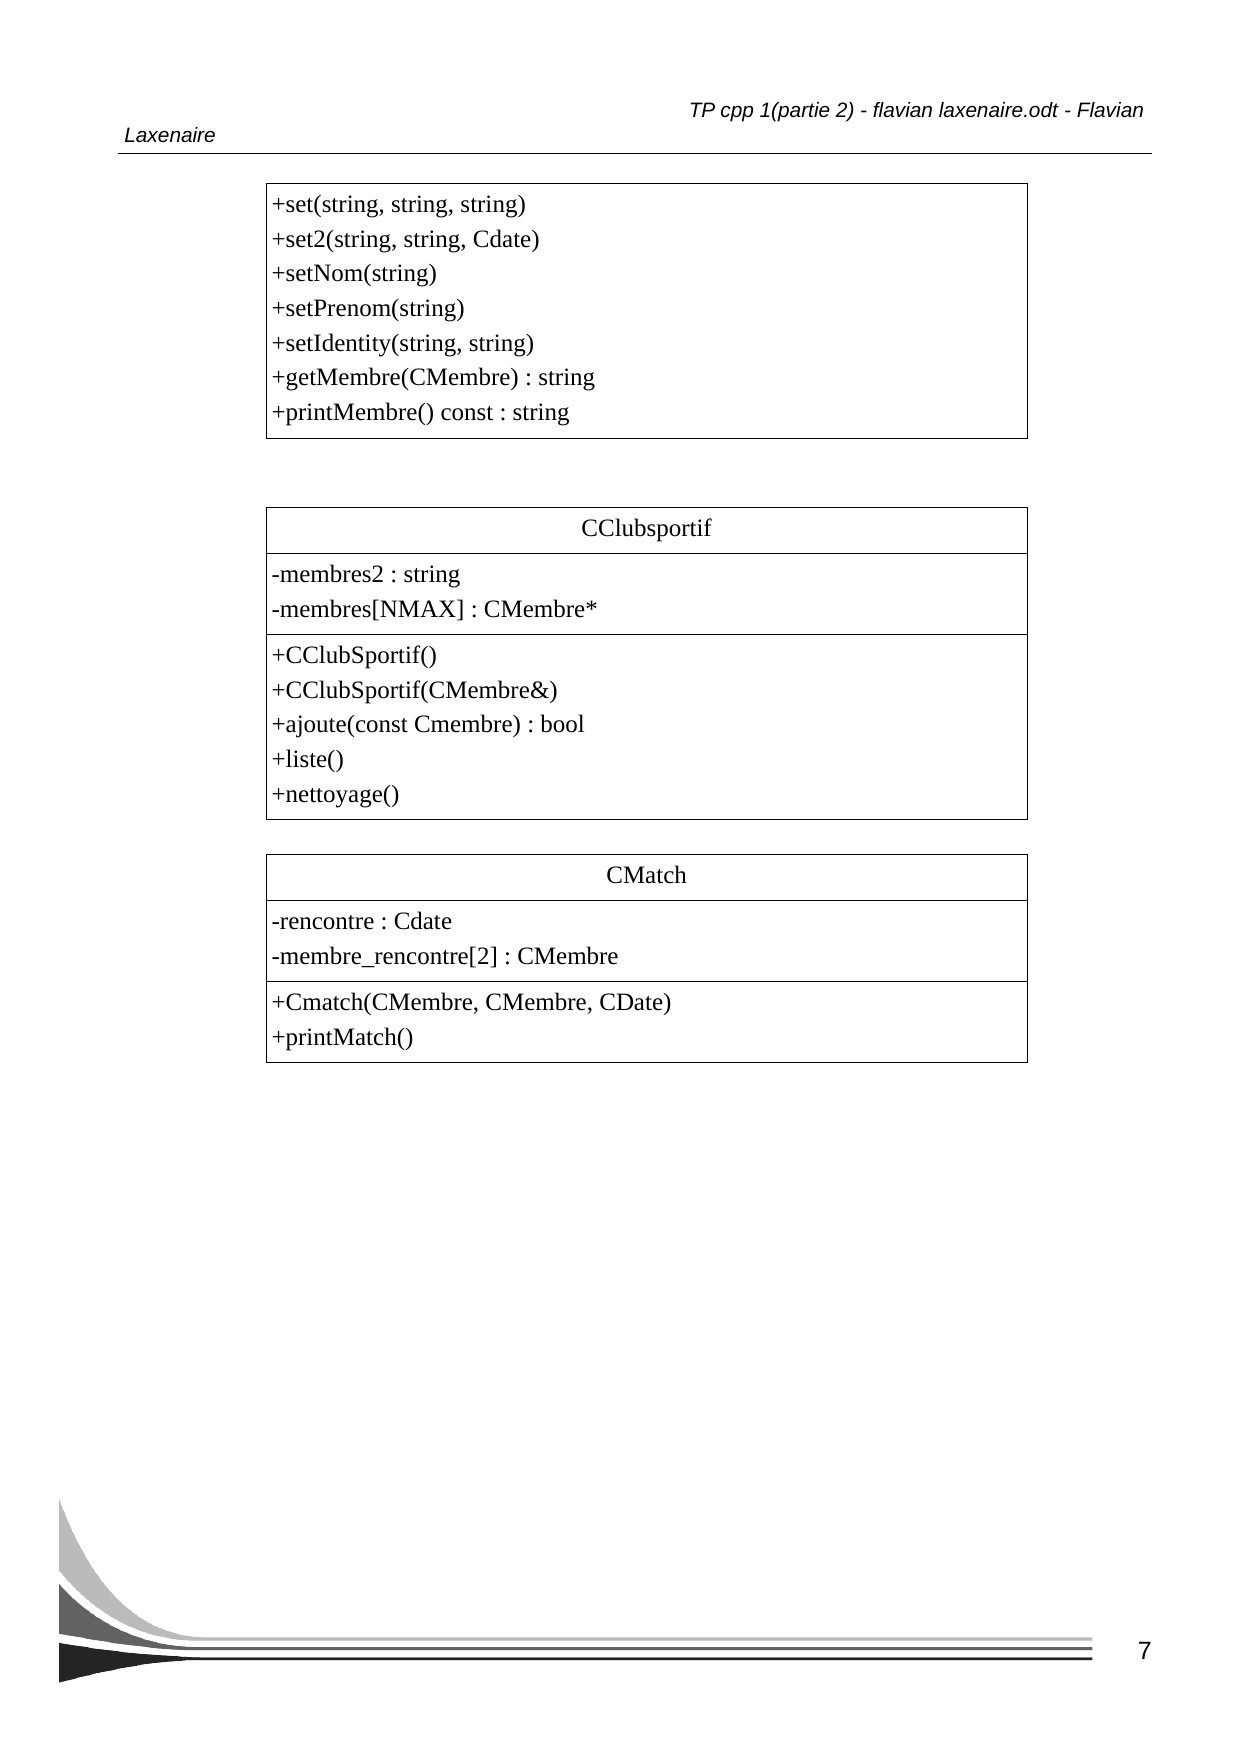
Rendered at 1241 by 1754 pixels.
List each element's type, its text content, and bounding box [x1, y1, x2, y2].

table_cell +CClubSportif() +CClubSportif(CMembre&) +ajoute(const Cmembre) : bool +liste() +nettoyage() [267, 635, 1027, 819]
table_cell +CMembre() +CMembre(string, string, string) +CMembre(string, string) +CMembre(string, string, Cdate) +_default(string) +set(string, string, string) +set2(string, string, Cdate) +setNom(string) +setPrenom(string) +setIdentity(string, string) +getMembre(CMembre) : string +printMembre() const : string [267, 184, 1027, 437]
table_header CClubsportif [267, 508, 1027, 553]
table_cell -membres2 : string -membres[NMAX] : CMembre* [267, 554, 1027, 634]
table_header CMatch [267, 855, 1027, 900]
picture [59, 1500, 1093, 1683]
table_cell -rencontre : Cdate -membre_rencontre[2] : CMembre [267, 901, 1027, 981]
table_cell +Cmatch(CMembre, CMembre, CDate) +printMatch() [267, 982, 1027, 1062]
